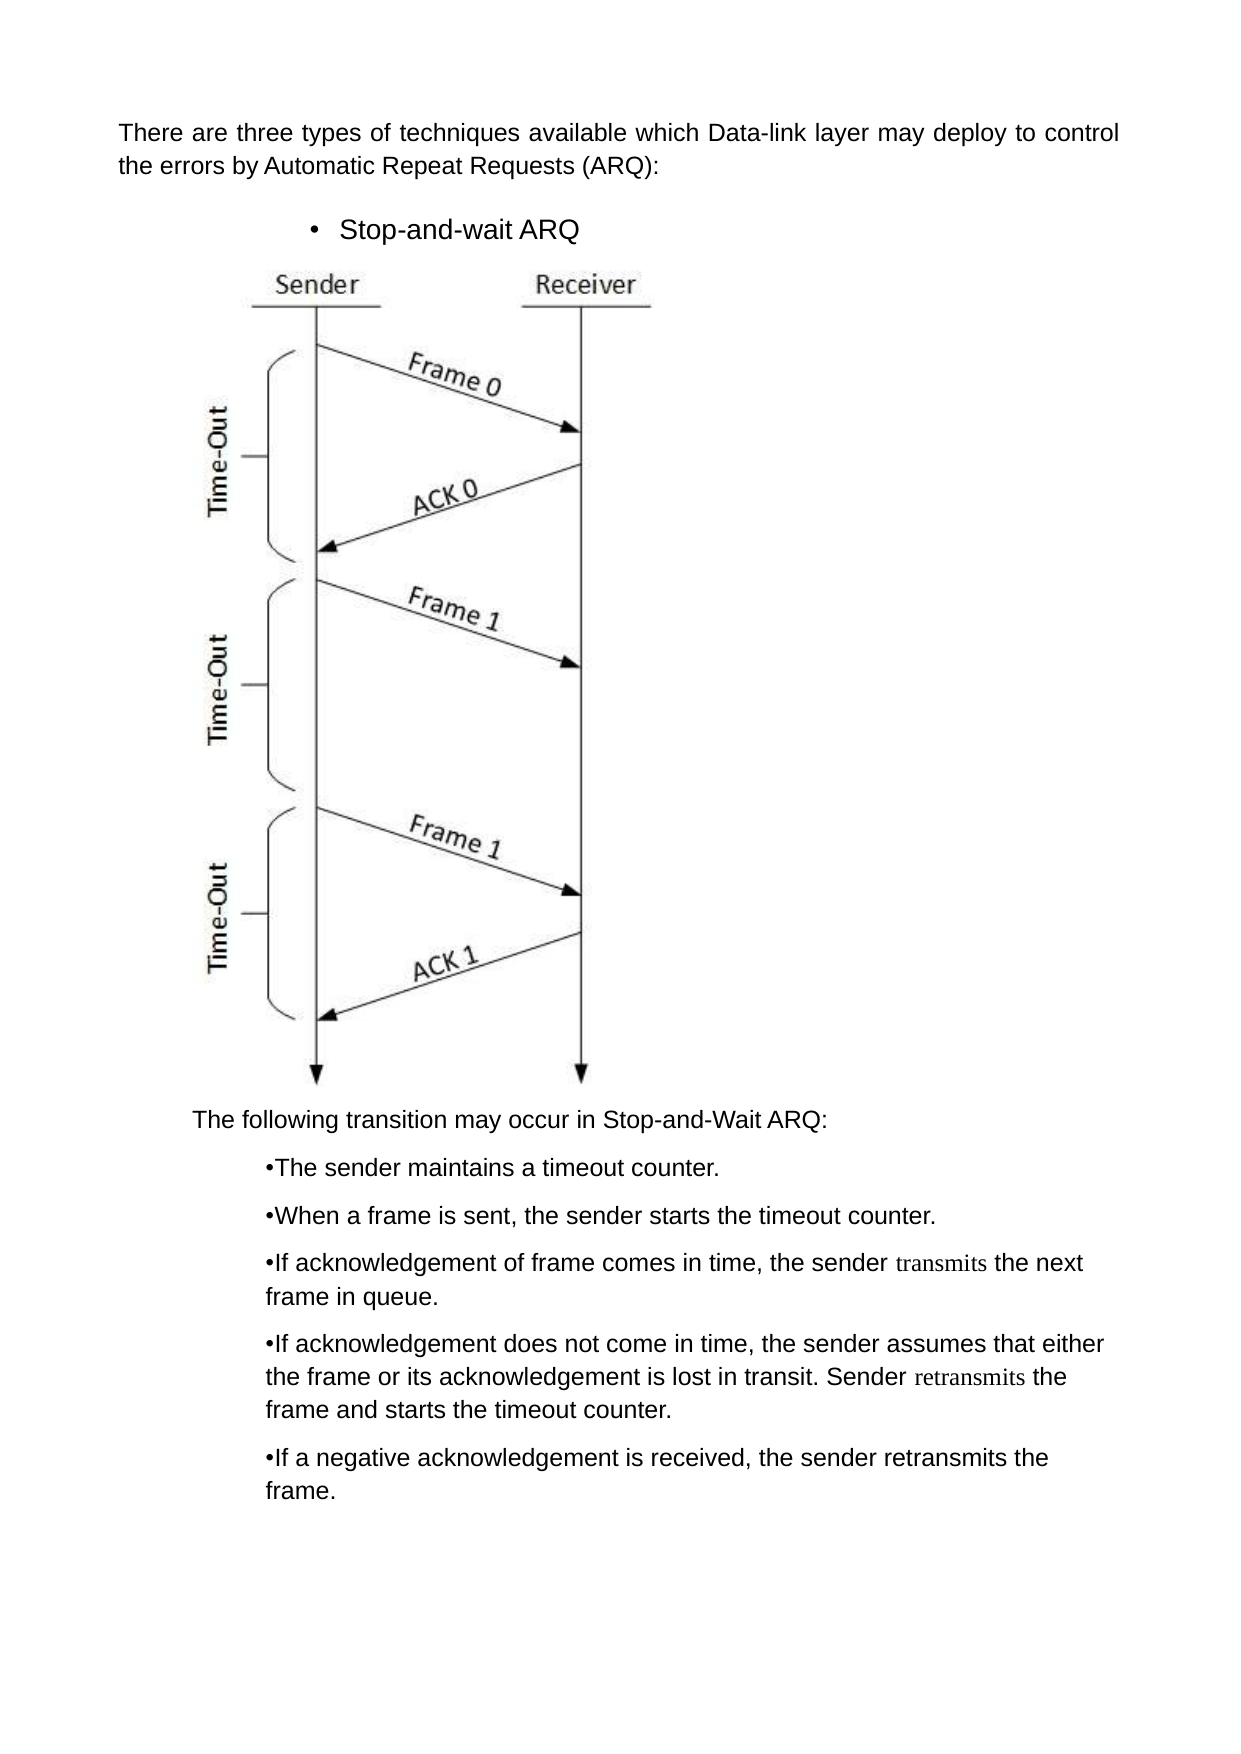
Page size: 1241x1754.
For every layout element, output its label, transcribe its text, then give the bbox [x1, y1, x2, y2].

list The sender maintains a timeout counter. [118, 1153, 1122, 1182]
subtitle Stop-and-wait ARQ [309, 213, 1122, 246]
list The following transition may occur in Stop-and-Wait ARQ: [118, 1105, 1122, 1134]
list If acknowledgement of frame comes in time, the sender transmits the next frame in queue. [118, 1248, 1122, 1310]
text There are three types of techniques available which Data-link layer may deploy to control the errors by Automatic Repeat Requests (ARQ): [118, 118, 1122, 180]
picture [191, 258, 695, 1087]
list If acknowledgement does not come in time, the sender assumes that either the frame or its acknowledgement is lost in transit. Sender retransmits the frame and starts the timeout counter. [118, 1329, 1122, 1424]
list If a negative acknowledgement is received, the sender retransmits the frame. [118, 1443, 1122, 1505]
list When a frame is sent, the sender starts the timeout counter. [118, 1201, 1122, 1229]
